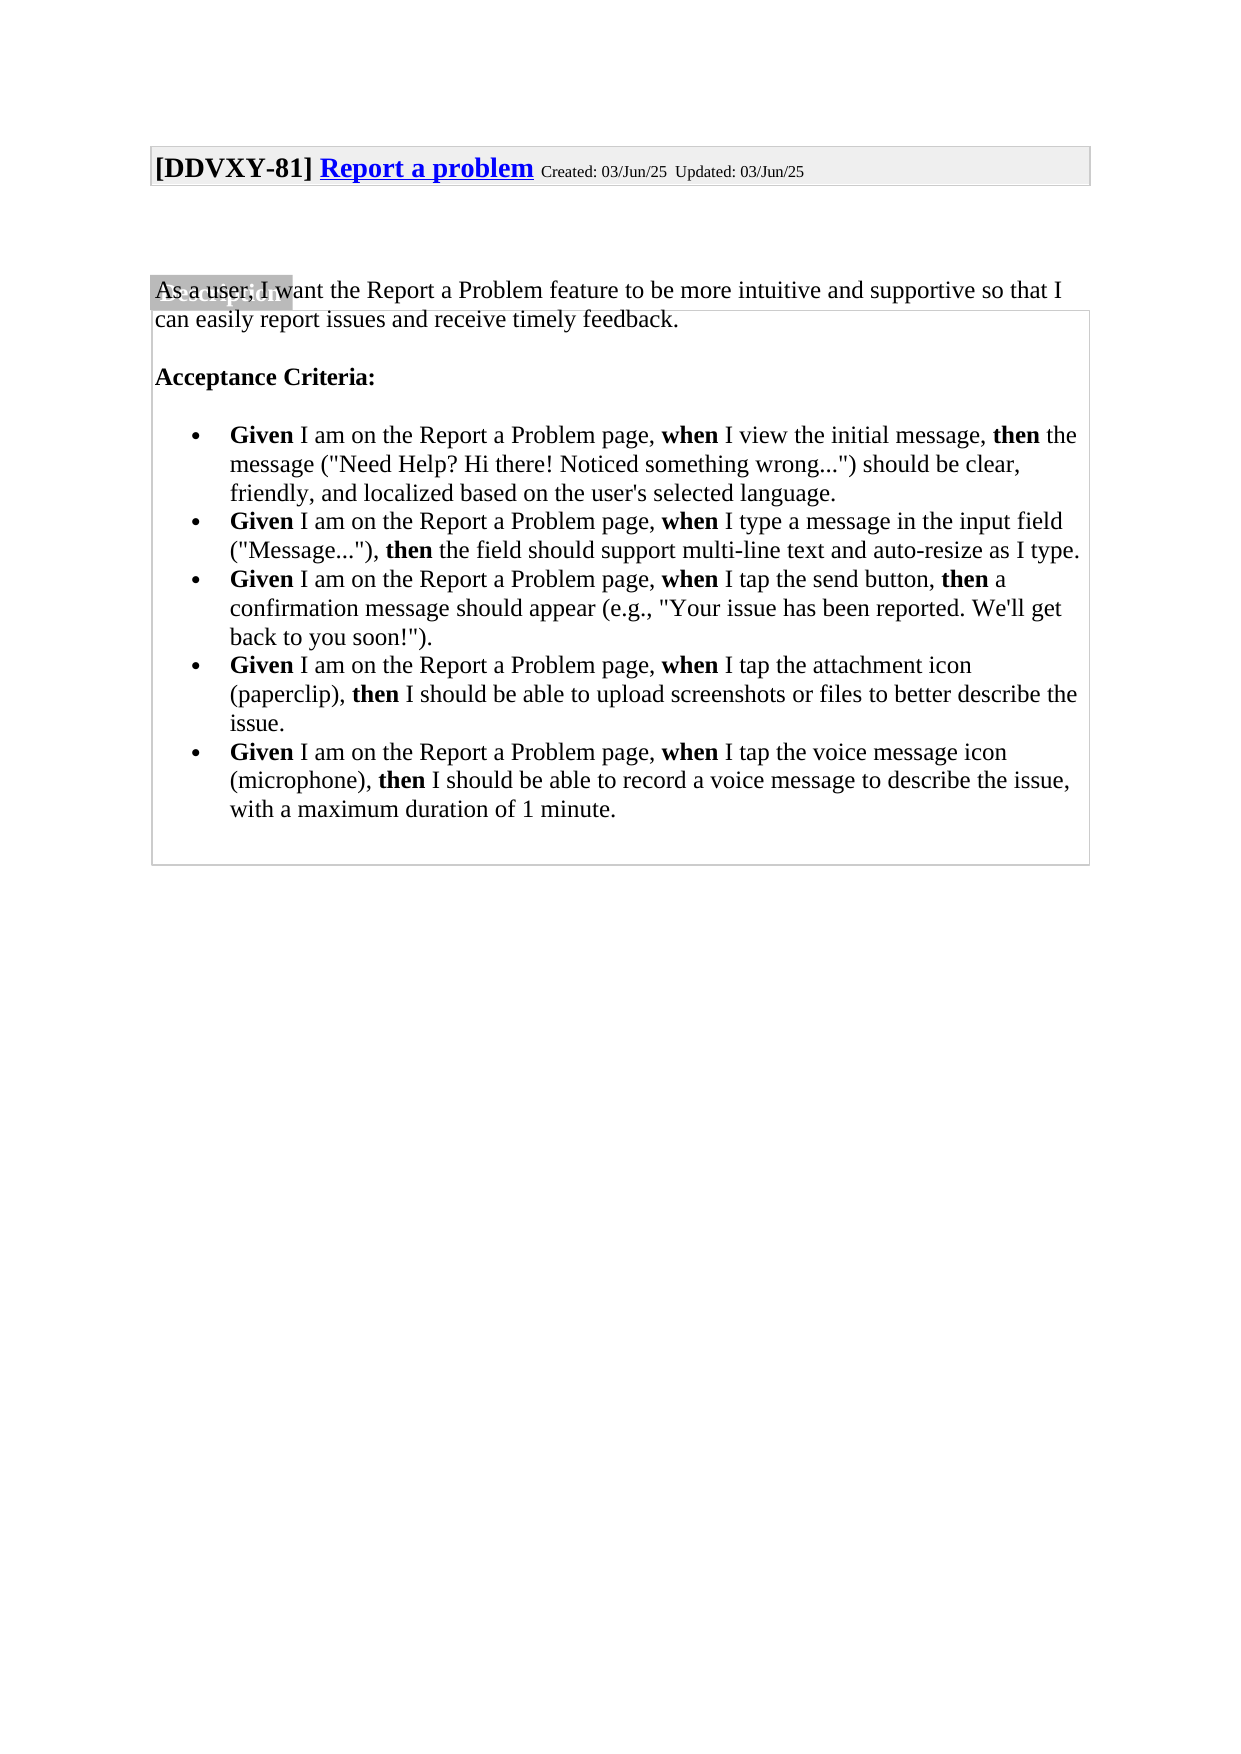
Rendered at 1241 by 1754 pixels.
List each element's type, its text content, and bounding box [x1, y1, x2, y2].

list Given I am on the Report a Problem page, when I tap the voice message icon (microphone), then I should be able to record a voice message to describe the issue, with a maximum duration of 1 minute. [192, 737, 1071, 823]
list Given I am on the Report a Problem page, when I tap the attachment icon (paperclip), then I should be able to upload screenshots or files to better describe the issue. [192, 650, 1079, 737]
table_header [DDVXY-81] Report a problem Created: 03/Jun/25 Updated: 03/Jun/25 [152, 147, 1089, 184]
list Given I am on the Report a Problem page, when I type a message in the input field ("Message..."), then the field should support multi-line text and auto-resize as I type. [192, 506, 1082, 564]
text Acceptance Criteria: [154, 362, 1090, 391]
text As a user, I want the Report a Problem feature to be more intuitive and supportive so that I can easily report issues and receive timely feedback. [154, 276, 1090, 333]
list Given I am on the Report a Problem page, when I view the initial message, then the message ("Need Help? Hi there! Noticed something wrong...") should be clear, friendly, and localized based on the user's selected language. [192, 420, 1079, 506]
list Given I am on the Report a Problem page, when I tap the send button, then a confirmation message should appear (e.g., "Your issue has been reported. We'll get back to you soon!"). [192, 564, 1063, 650]
